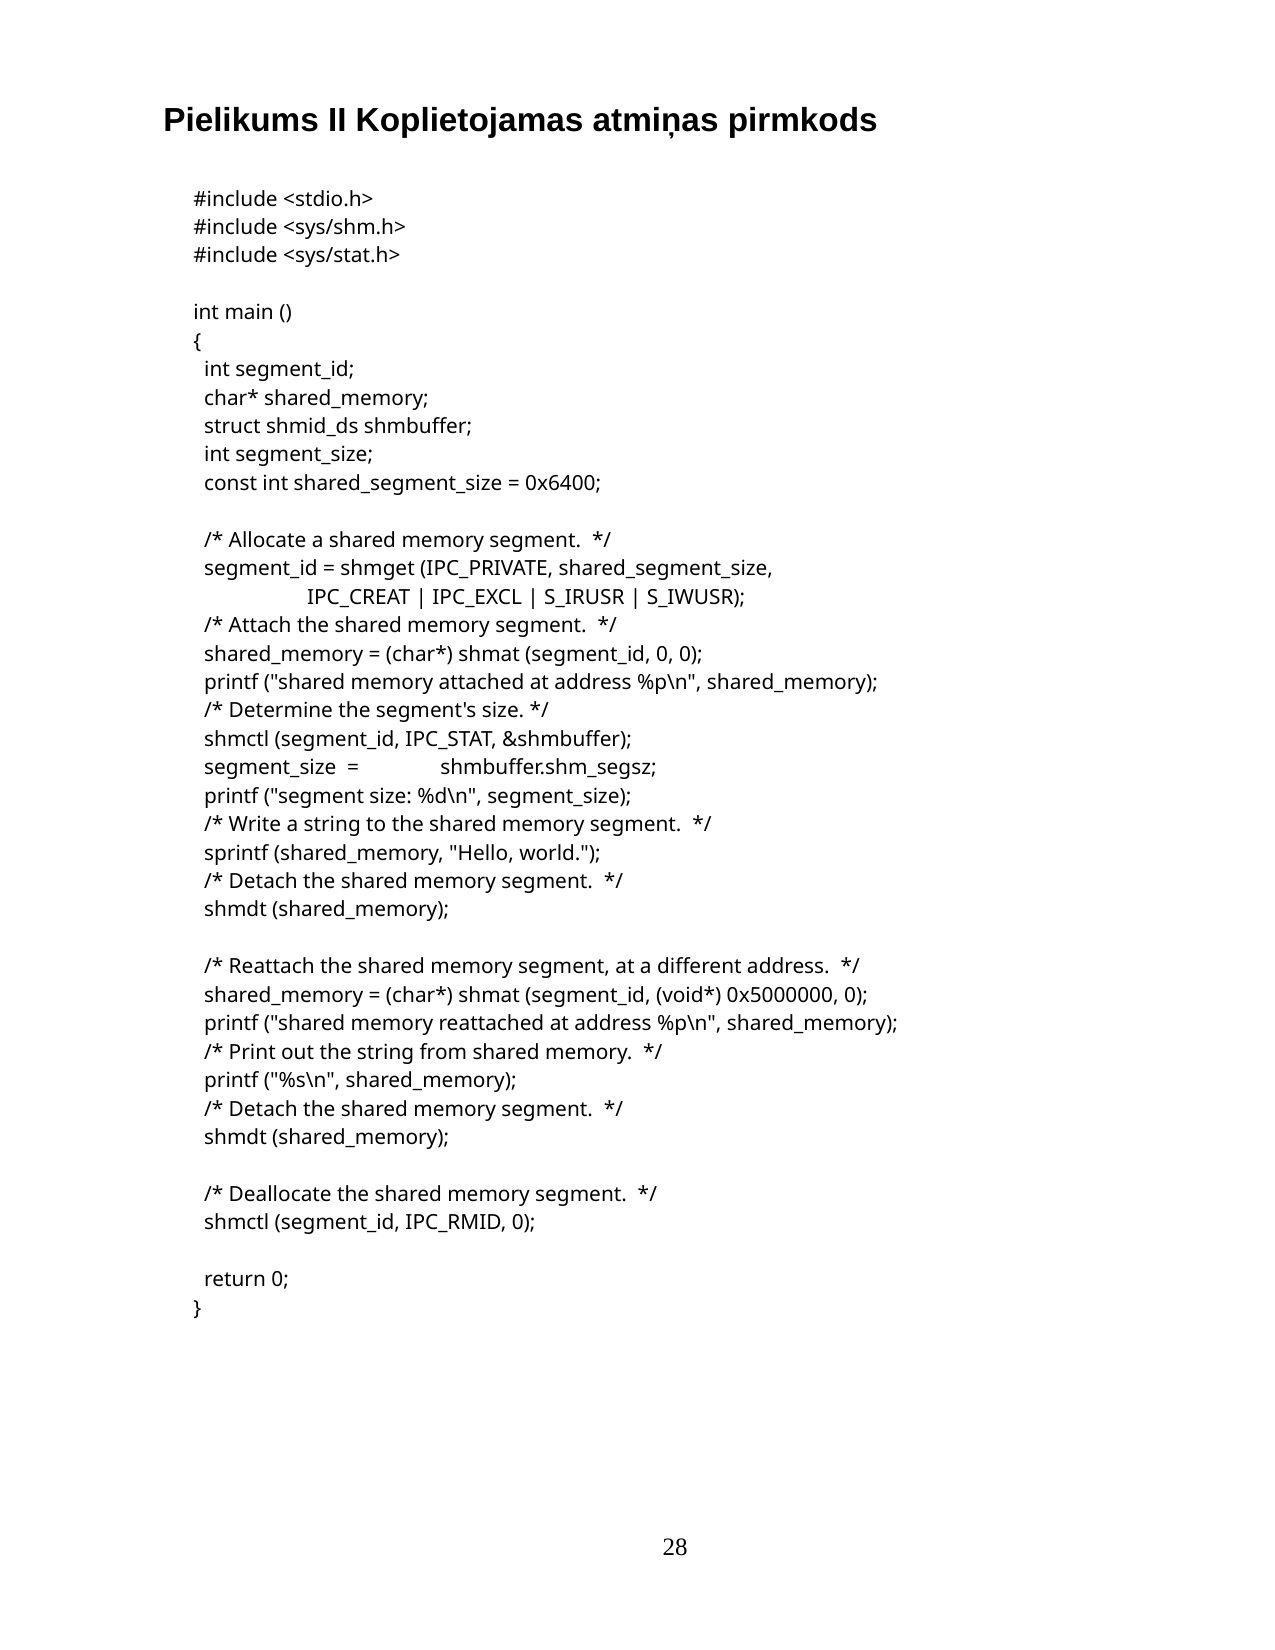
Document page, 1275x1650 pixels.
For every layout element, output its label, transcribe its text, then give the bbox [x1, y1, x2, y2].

text printf ("%s\n", shared_memory); [118, 1065, 1157, 1094]
text shared_memory = (char*) shmat (segment_id, 0, 0); [118, 639, 1157, 667]
text shared_memory = (char*) shmat (segment_id, (void*) 0x5000000, 0); [118, 980, 1157, 1008]
text #include <stdio.h> [118, 184, 1157, 212]
text #include <sys/shm.h> [118, 212, 1157, 241]
text } [118, 1293, 1157, 1321]
text int segment_id; [118, 354, 1157, 383]
text shmdt (shared_memory); [118, 894, 1157, 923]
text printf ("segment size: %d\n", segment_size); [118, 781, 1157, 809]
text #include <sys/stat.h> [118, 241, 1157, 269]
subtitle Pielikums II Koplietojamas atmiņas pirmkods [118, 101, 1157, 139]
text /* Determine the segment's size. */ [118, 696, 1157, 724]
text /* Write a string to the shared memory segment. */ [118, 809, 1157, 838]
text IPC_CREAT | IPC_EXCL | S_IRUSR | S_IWUSR); [118, 582, 1157, 610]
text /* Detach the shared memory segment. */ [118, 866, 1157, 894]
text int segment_size; [118, 439, 1157, 468]
text sprintf (shared_memory, "Hello, world."); [118, 838, 1157, 866]
text segment_id = shmget (IPC_PRIVATE, shared_segment_size, [118, 553, 1157, 582]
text char* shared_memory; [118, 383, 1157, 411]
text /* Print out the string from shared memory. */ [118, 1037, 1157, 1065]
text const int shared_segment_size = 0x6400; [118, 468, 1157, 496]
text /* Attach the shared memory segment. */ [118, 610, 1157, 639]
text /* Allocate a shared memory segment. */ [118, 525, 1157, 553]
text segment_size = shmbuffer.shm_segsz; [118, 752, 1157, 781]
text return 0; [118, 1264, 1157, 1293]
text /* Deallocate the shared memory segment. */ [118, 1179, 1157, 1207]
text int main () [118, 297, 1157, 326]
text shmctl (segment_id, IPC_RMID, 0); [118, 1207, 1157, 1236]
text /* Detach the shared memory segment. */ [118, 1094, 1157, 1122]
text shmctl (segment_id, IPC_STAT, &shmbuffer); [118, 724, 1157, 752]
text { [118, 326, 1157, 354]
text struct shmid_ds shmbuffer; [118, 411, 1157, 439]
text /* Reattach the shared memory segment, at a different address. */ [118, 951, 1157, 980]
text shmdt (shared_memory); [118, 1122, 1157, 1151]
text printf ("shared memory reattached at address %p\n", shared_memory); [118, 1008, 1157, 1037]
text printf ("shared memory attached at address %p\n", shared_memory); [118, 667, 1157, 696]
